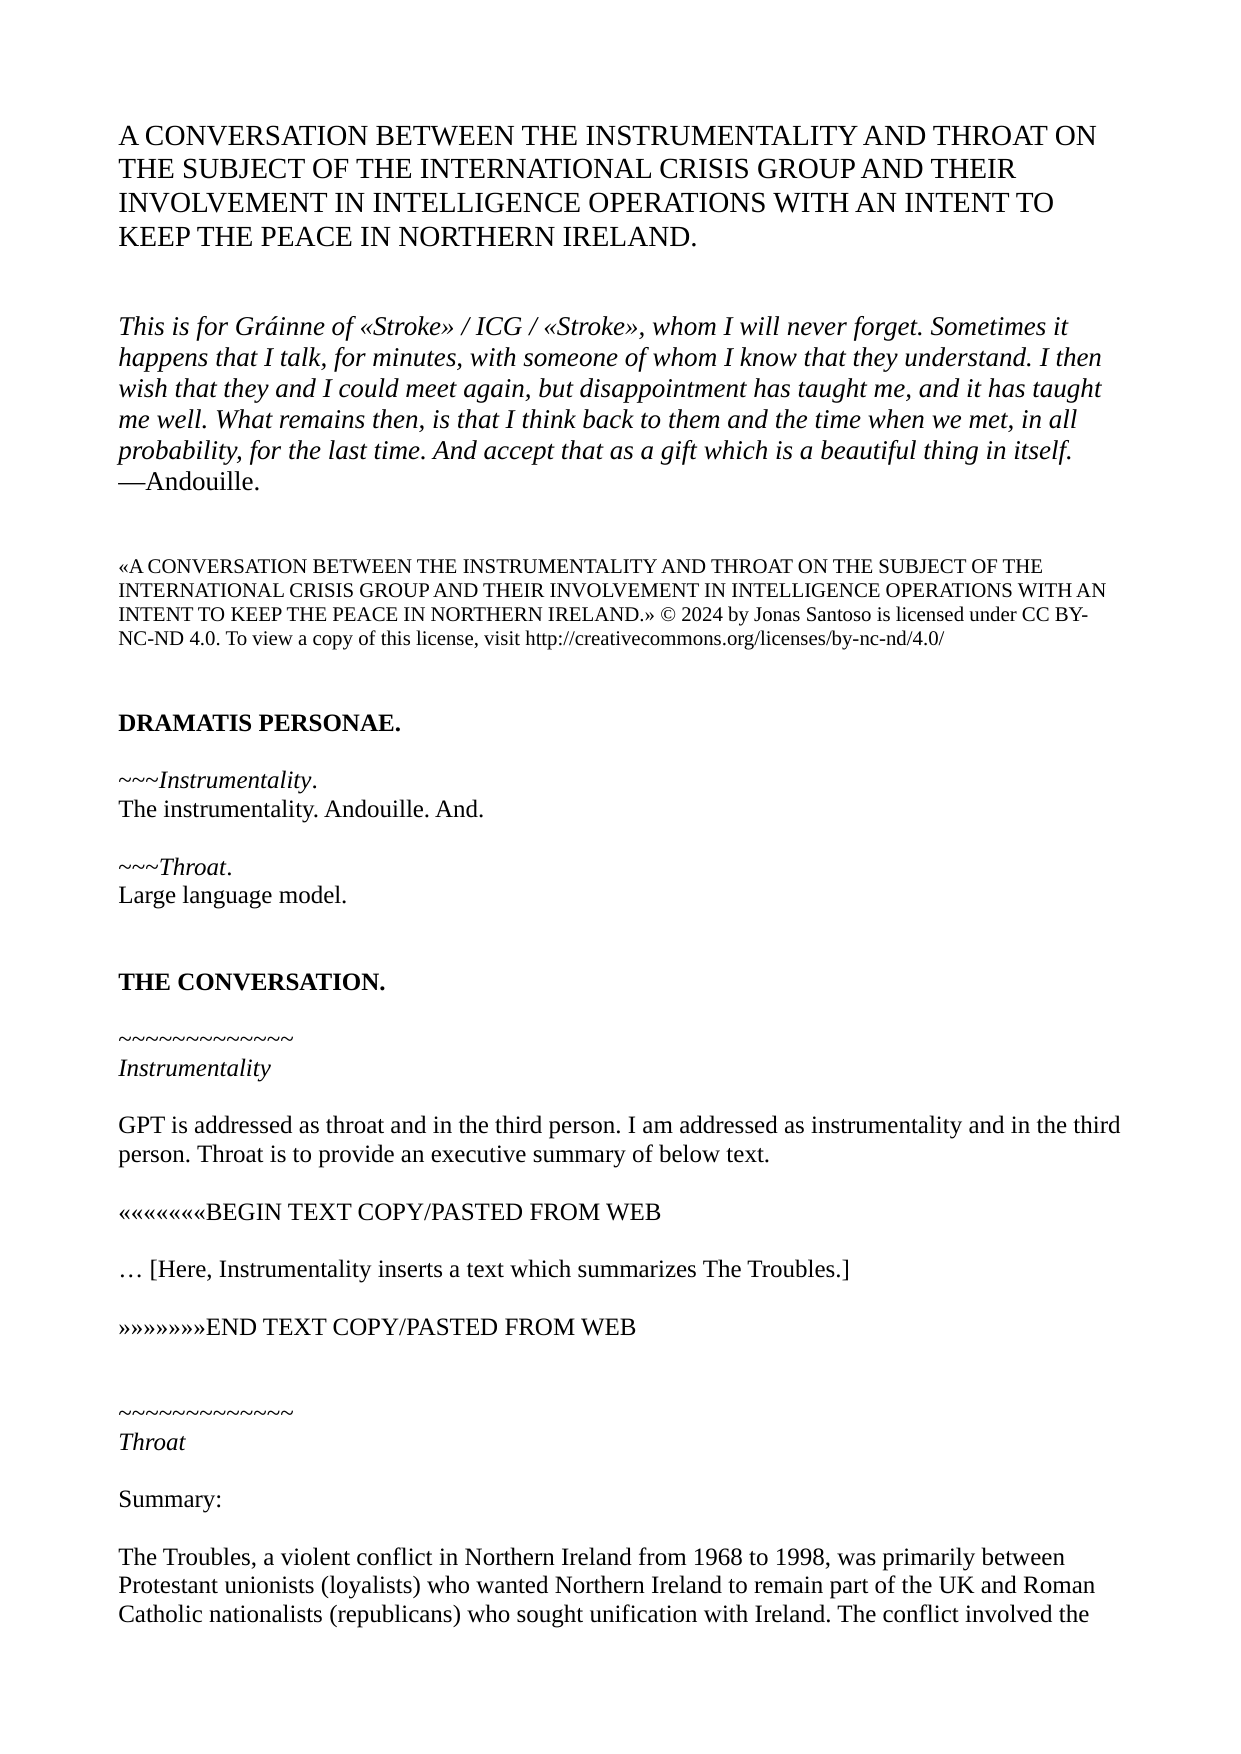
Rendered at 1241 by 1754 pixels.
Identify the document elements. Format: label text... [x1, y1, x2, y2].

text This is for Gráinne of «Stroke» / ICG / «Stroke», whom I will never forget. Sometimes it happens that I talk, for minutes, with someone of whom I know that they understand. I then wish that they and I could meet again, but disappointment has taught me, and it has taught me well. What remains then, is that I think back to them and the time when we met, in all probability, for the last time. And accept that as a gift which is a beautiful thing in itself. ―Andouille. [118, 310, 1122, 497]
text »»»»»»»END TEXT COPY/PASTED FROM WEB [118, 1312, 1122, 1340]
text Throat [118, 1427, 1122, 1455]
text … [Here, Instrumentality inserts a text which summarizes The Troubles.] [118, 1254, 1122, 1283]
text ~~~Instrumentality. [118, 765, 1122, 794]
text The instrumentality. Andouille. And. [118, 794, 1122, 823]
text Instrumentality [118, 1053, 1122, 1082]
text ~~~~~~~~~~~~~ [118, 1398, 1122, 1427]
text Summary: [118, 1484, 1122, 1513]
text «A CONVERSATION BETWEEN THE INSTRUMENTALITY AND THROAT ON THE SUBJECT OF THE INTERNATIONAL CRISIS GROUP AND THEIR INVOLVEMENT IN INTELLIGENCE OPERATIONS WITH AN INTENT TO KEEP THE PEACE IN NORTHERN IRELAND.» © 2024 by Jonas Santoso is licensed under CC BY-NC-ND 4.0. To view a copy of this license, visit http://creativecommons.org/licenses/by-nc-nd/4.0/ [118, 554, 1122, 650]
text Large language model. [118, 880, 1122, 909]
text ~~~~~~~~~~~~~ [118, 1024, 1122, 1053]
text THE CONVERSATION. [118, 967, 1122, 995]
text A CONVERSATION BETWEEN THE INSTRUMENTALITY AND THROAT ON THE SUBJECT OF THE INTERNATIONAL CRISIS GROUP AND THEIR INVOLVEMENT IN INTELLIGENCE OPERATIONS WITH AN INTENT TO KEEP THE PEACE IN NORTHERN IRELAND. [118, 118, 1122, 252]
text The Troubles, a violent conflict in Northern Ireland from 1968 to 1998, was primarily between Protestant unionists (loyalists) who wanted Northern Ireland to remain part of the UK and Roman Catholic nationalists (republicans) who sought unification with Ireland. The conflict involved the [118, 1542, 1122, 1628]
text ~~~Throat. [118, 852, 1122, 880]
text GPT is addressed as throat and in the third person. I am addressed as instrumentality and in the third person. Throat is to provide an executive summary of below text. [118, 1110, 1122, 1168]
text «««««««BEGIN TEXT COPY/PASTED FROM WEB [118, 1197, 1122, 1225]
text DRAMATIS PERSONAE. [118, 708, 1122, 737]
